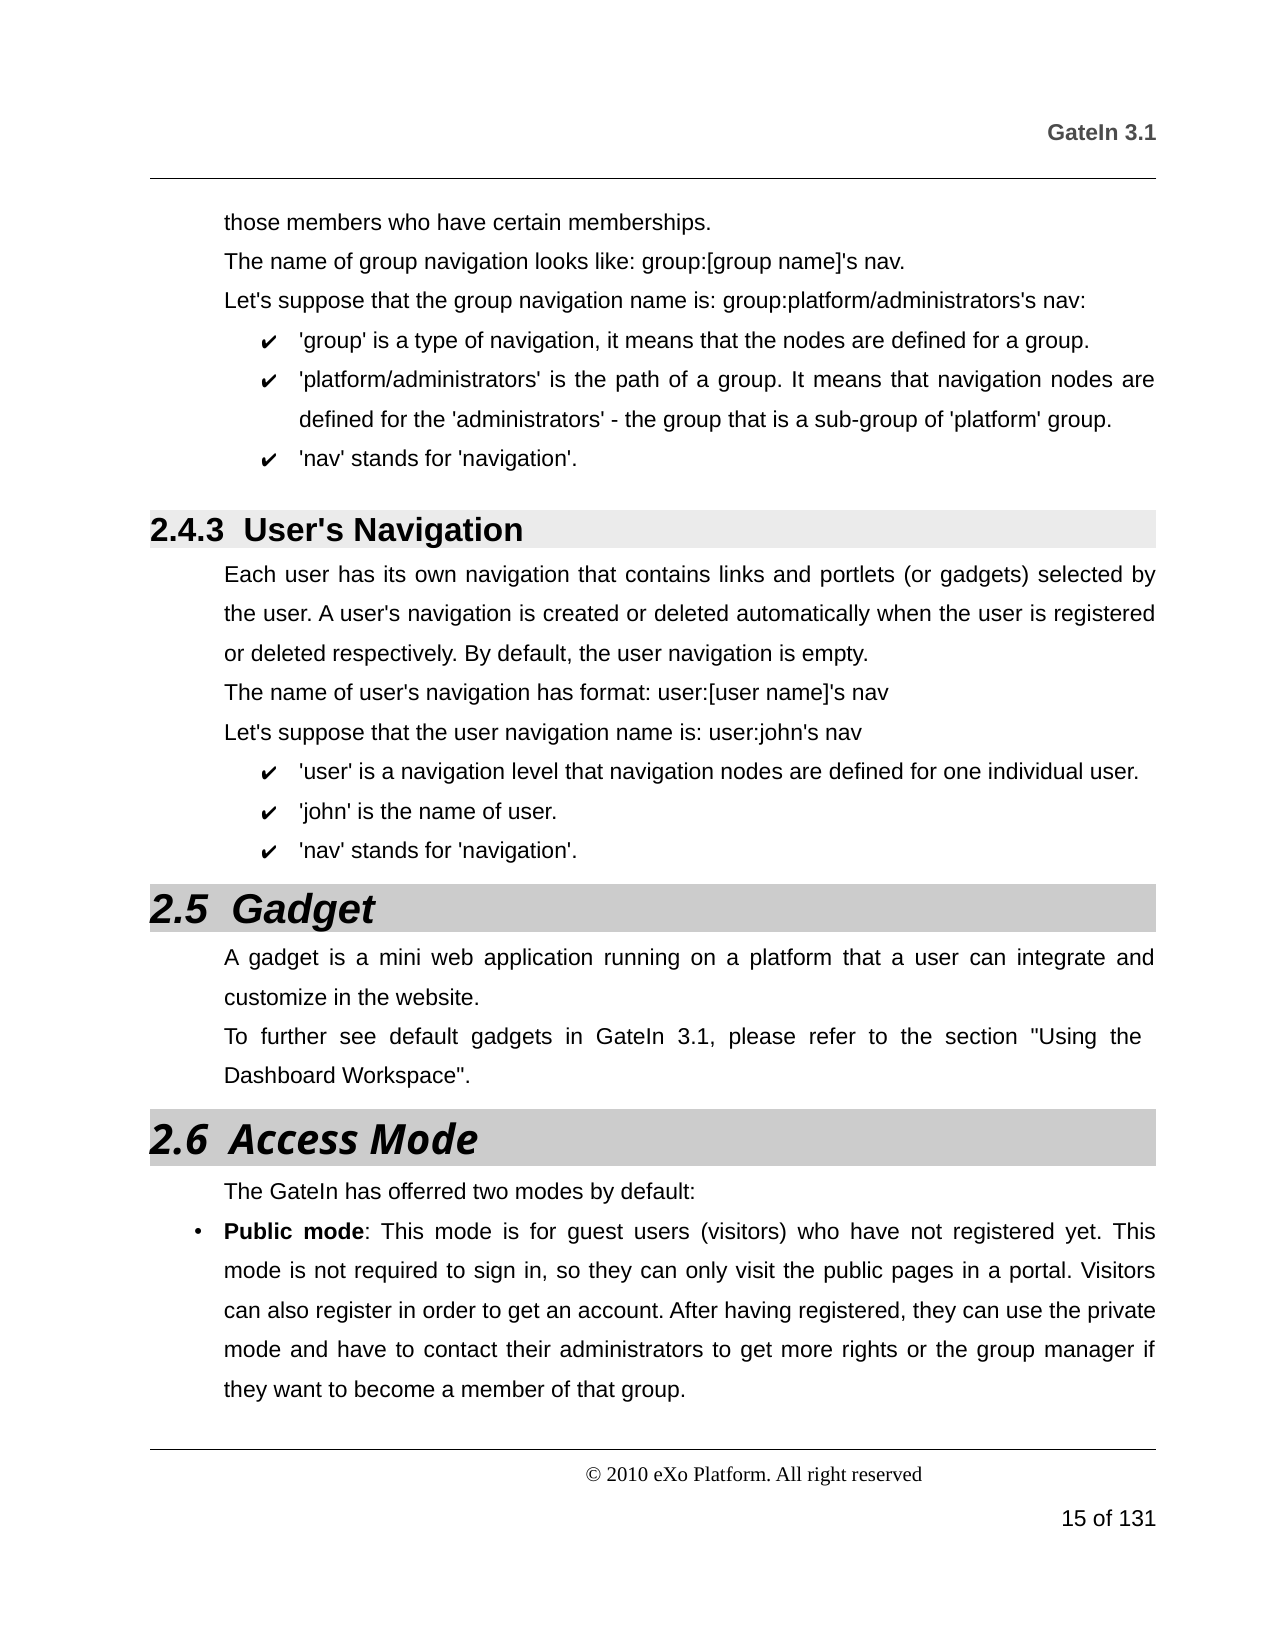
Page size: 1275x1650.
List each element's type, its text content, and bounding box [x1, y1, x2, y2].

list Public mode: This mode is for guest users (visitors) who have not registered yet. This mode is not required to sign in, so they can only visit the public pages in a portal. Visitors can also register in order to get an account. After having registered, they can use the private mode and have to contact their administrators to get more rights or the group manager if they want to become a member of that group. [194, 1218, 1156, 1402]
text Let's suppose that the group navigation name is: group:platform/administrators's nav: [224, 287, 1156, 314]
list 'nav' stands for 'navigation'. [261, 837, 1156, 863]
text A gadget is a mini web application running on a platform that a user can integrate and customize in the website. [224, 944, 1156, 1010]
list 'user' is a navigation level that navigation nodes are defined for one individual user. [261, 758, 1156, 784]
subtitle Access Mode [150, 1109, 1156, 1166]
text Let's suppose that the user navigation name is: user:john's nav [224, 719, 1156, 745]
text those members who have certain memberships. [224, 208, 1156, 235]
text The name of user's navigation has format: user:[user name]'s nav [224, 679, 1156, 706]
text The name of group navigation looks like: group:[group name]'s nav. [224, 248, 1156, 274]
subtitle Gadget [150, 884, 1156, 932]
list 'group' is a type of navigation, it means that the nodes are defined for a group. [261, 327, 1156, 353]
list 'john' is the name of user. [261, 798, 1156, 824]
text To further see default gadgets in GateIn 3.1, please refer to the section "Using the Dashboard Workspace". [150, 1023, 1156, 1089]
list 'nav' stands for 'navigation'. [261, 445, 1156, 472]
list 'platform/administrators' is the path of a group. It means that navigation nodes are defined for the 'administrators' - the group that is a sub-group of 'platform' group. [261, 366, 1156, 432]
text Each user has its own navigation that contains links and portlets (or gadgets) selected by the user. A user's navigation is created or deleted automatically when the user is registered or deleted respectively. By default, the user navigation is empty. [224, 561, 1156, 666]
subtitle User's Navigation [150, 510, 1156, 548]
text The GateIn has offerred two modes by default: [150, 1178, 1156, 1204]
